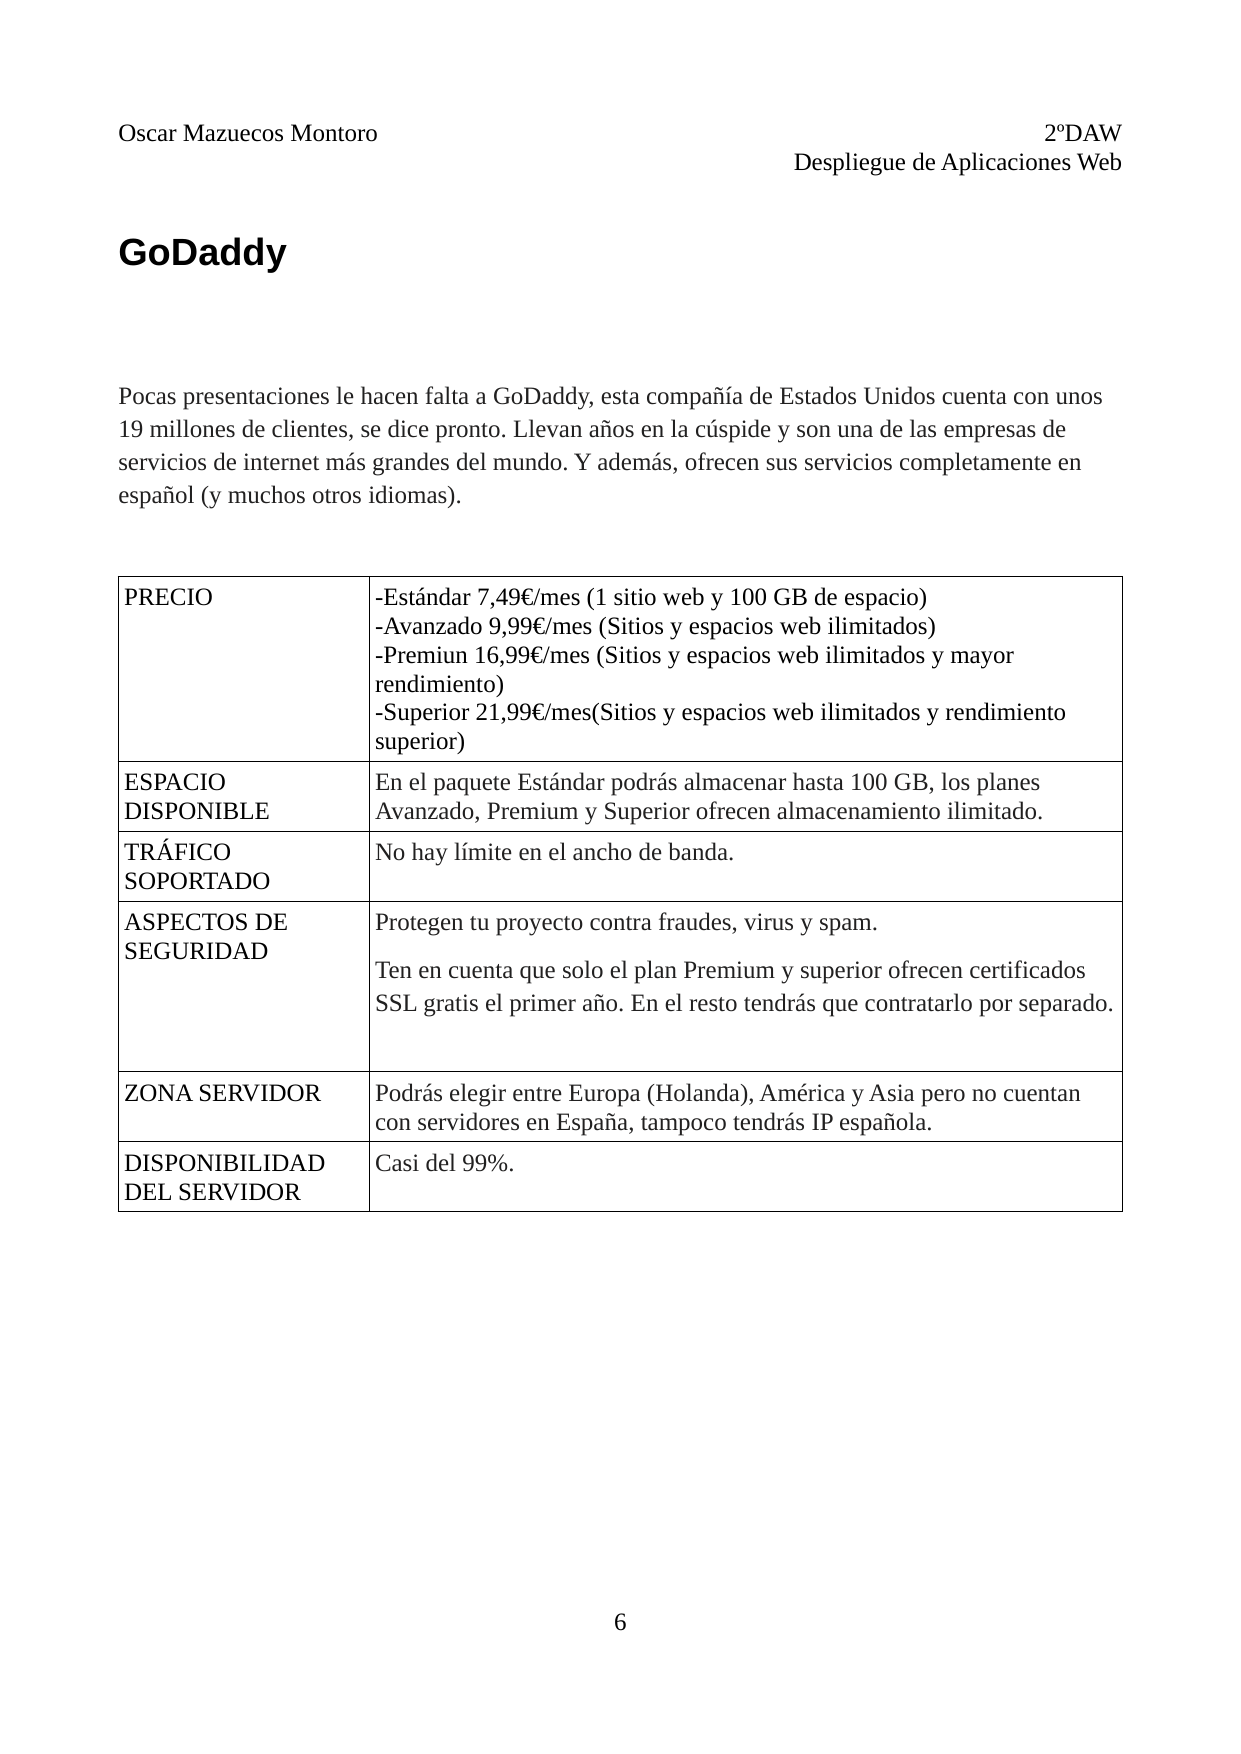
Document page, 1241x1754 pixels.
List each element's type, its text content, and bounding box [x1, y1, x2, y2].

table_cell No hay límite en el ancho de banda. [370, 832, 1122, 901]
table_cell TRÁFICO SOPORTADO [119, 832, 369, 901]
table_cell ZONA SERVIDOR [119, 1072, 369, 1141]
table_cell ESPACIO DISPONIBLE [119, 762, 369, 831]
table_header -Estándar 7,49€/mes (1 sitio web y 100 GB de espacio) -Avanzado 9,99€/mes (Sitios y espacios web ilimitados) -Premiun 16,99€/mes (Sitios y espacios web ilimitados y mayor rendimiento) -Superior 21,99€/mes(Sitios y espacios web ilimitados y rendimiento superior) [370, 577, 1122, 761]
table_cell ASPECTOS DE SEGURIDAD [119, 902, 369, 1071]
table_cell Protegen tu proyecto contra fraudes, virus y spam. Ten en cuenta que solo el plan Premium y superior ofrecen certificados SSL gratis el primer año. En el resto tendrás que contratarlo por separado. [370, 902, 1122, 1071]
table_cell Podrás elegir entre Europa (Holanda), América y Asia pero no cuentan con servidores en España, tampoco tendrás IP española. [370, 1072, 1122, 1141]
table_cell Casi del 99%. [370, 1142, 1122, 1211]
table_cell En el paquete Estándar podrás almacenar hasta 100 GB, los planes Avanzado, Premium y Superior ofrecen almacenamiento ilimitado. [370, 762, 1122, 831]
table_header PRECIO [119, 577, 369, 761]
subtitle GoDaddy [118, 230, 1122, 274]
text Pocas presentaciones le hacen falta a GoDaddy, esta compañía de Estados Unidos cuenta con unos 19 millones de clientes, se dice pronto. Llevan años en la cúspide y son una de las empresas de servicios de internet más grandes del mundo. Y además, ofrecen sus servicios completamente en español (y muchos otros idiomas). [118, 381, 1122, 509]
table_cell DISPONIBILIDAD DEL SERVIDOR [119, 1142, 369, 1211]
